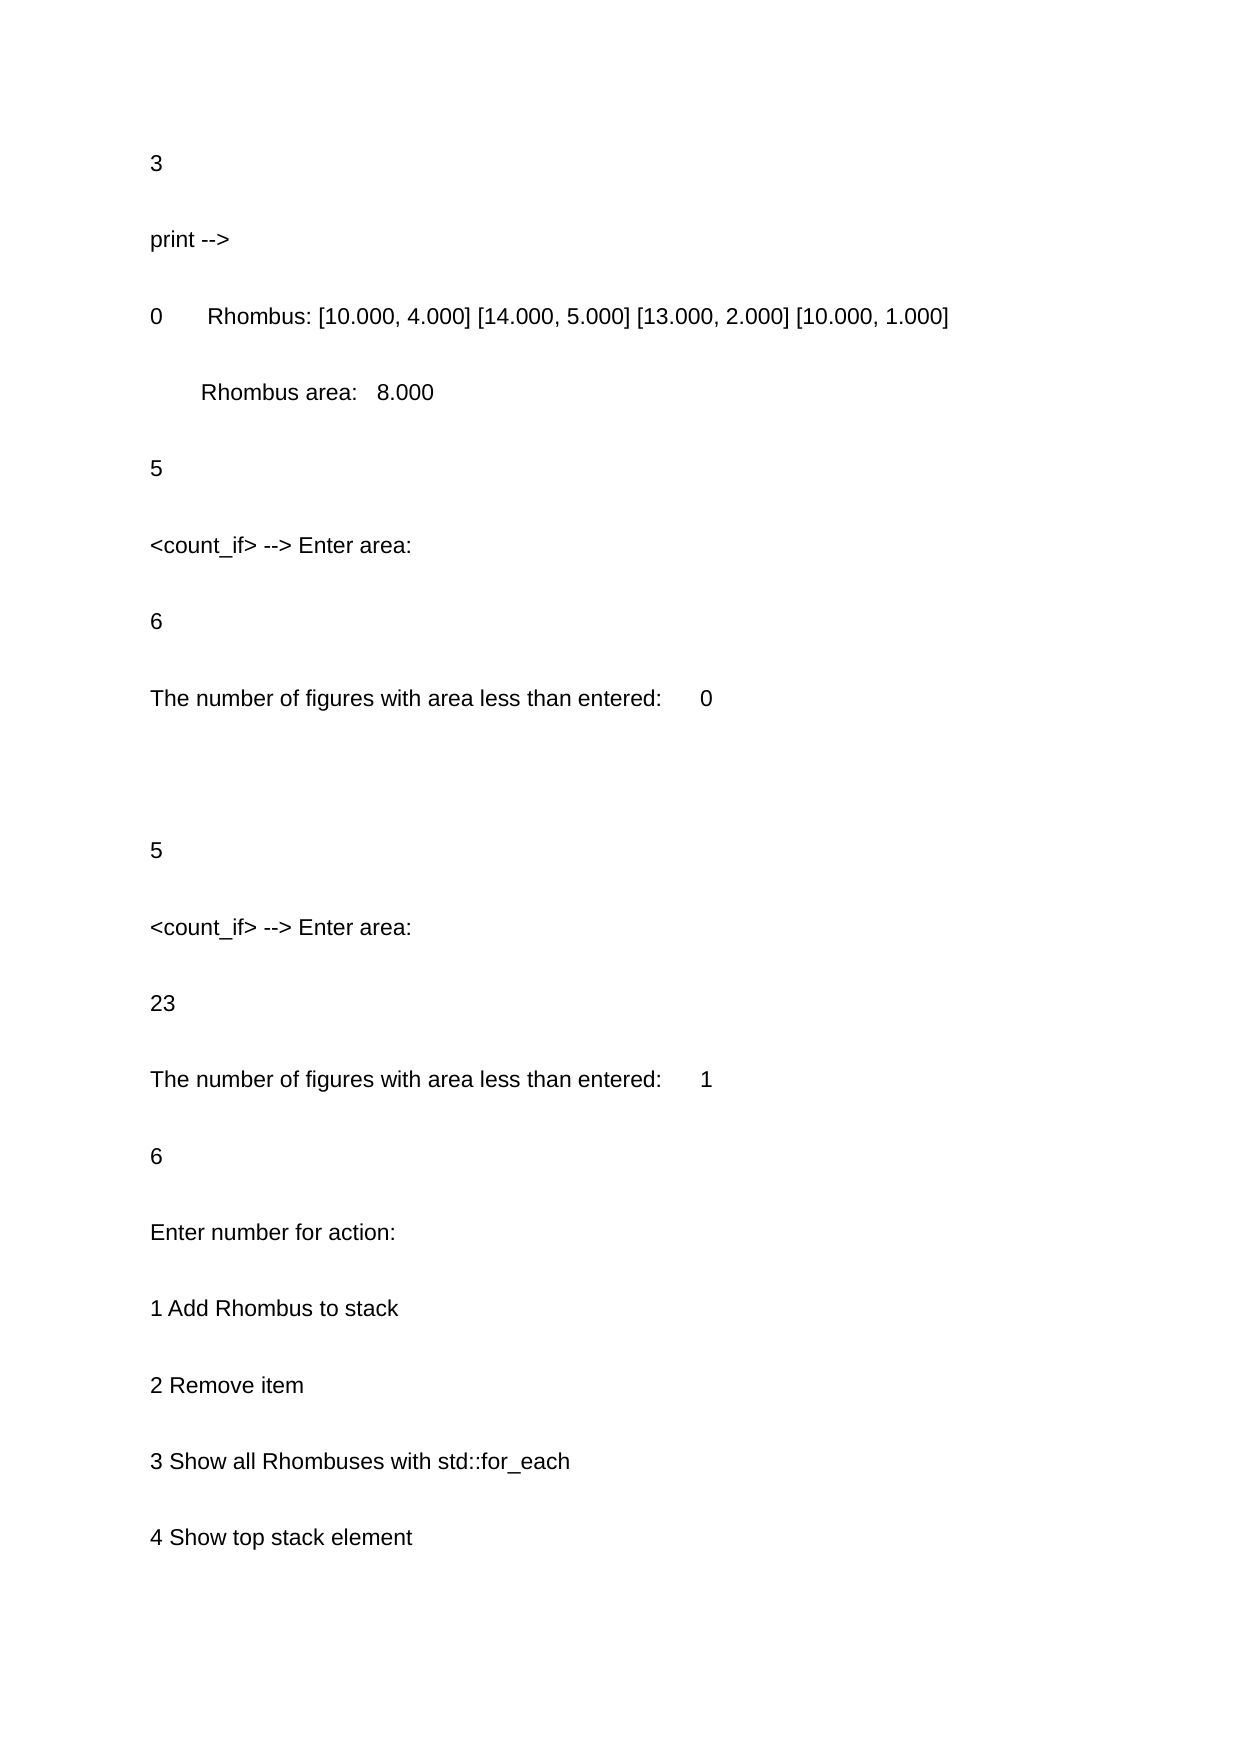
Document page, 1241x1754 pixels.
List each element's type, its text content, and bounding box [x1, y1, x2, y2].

text <count_if> --> Enter area: [150, 532, 1090, 558]
text 6 [150, 608, 1090, 634]
text 1 Add Rhombus to stack [150, 1295, 1090, 1322]
text Enter number for action: [150, 1219, 1090, 1245]
text 0 Rhombus: [10.000, 4.000] [14.000, 5.000] [13.000, 2.000] [10.000, 1.000] [150, 303, 1090, 329]
text The number of figures with area less than entered: 0 [150, 684, 1090, 711]
text Rhombus area: 8.000 [150, 379, 1090, 405]
text The number of figures with area less than entered: 1 [150, 1066, 1090, 1093]
text 4 Show top stack element [150, 1524, 1090, 1551]
text 6 [150, 1143, 1090, 1169]
text 3 Show all Rhombuses with std::for_each [150, 1448, 1090, 1474]
text <count_if> --> Enter area: [150, 913, 1090, 940]
text 2 Remove item [150, 1372, 1090, 1398]
text 23 [150, 990, 1090, 1016]
text 3 [150, 150, 1090, 176]
text 5 [150, 837, 1090, 863]
text 5 [150, 455, 1090, 482]
text print --> [150, 226, 1090, 253]
